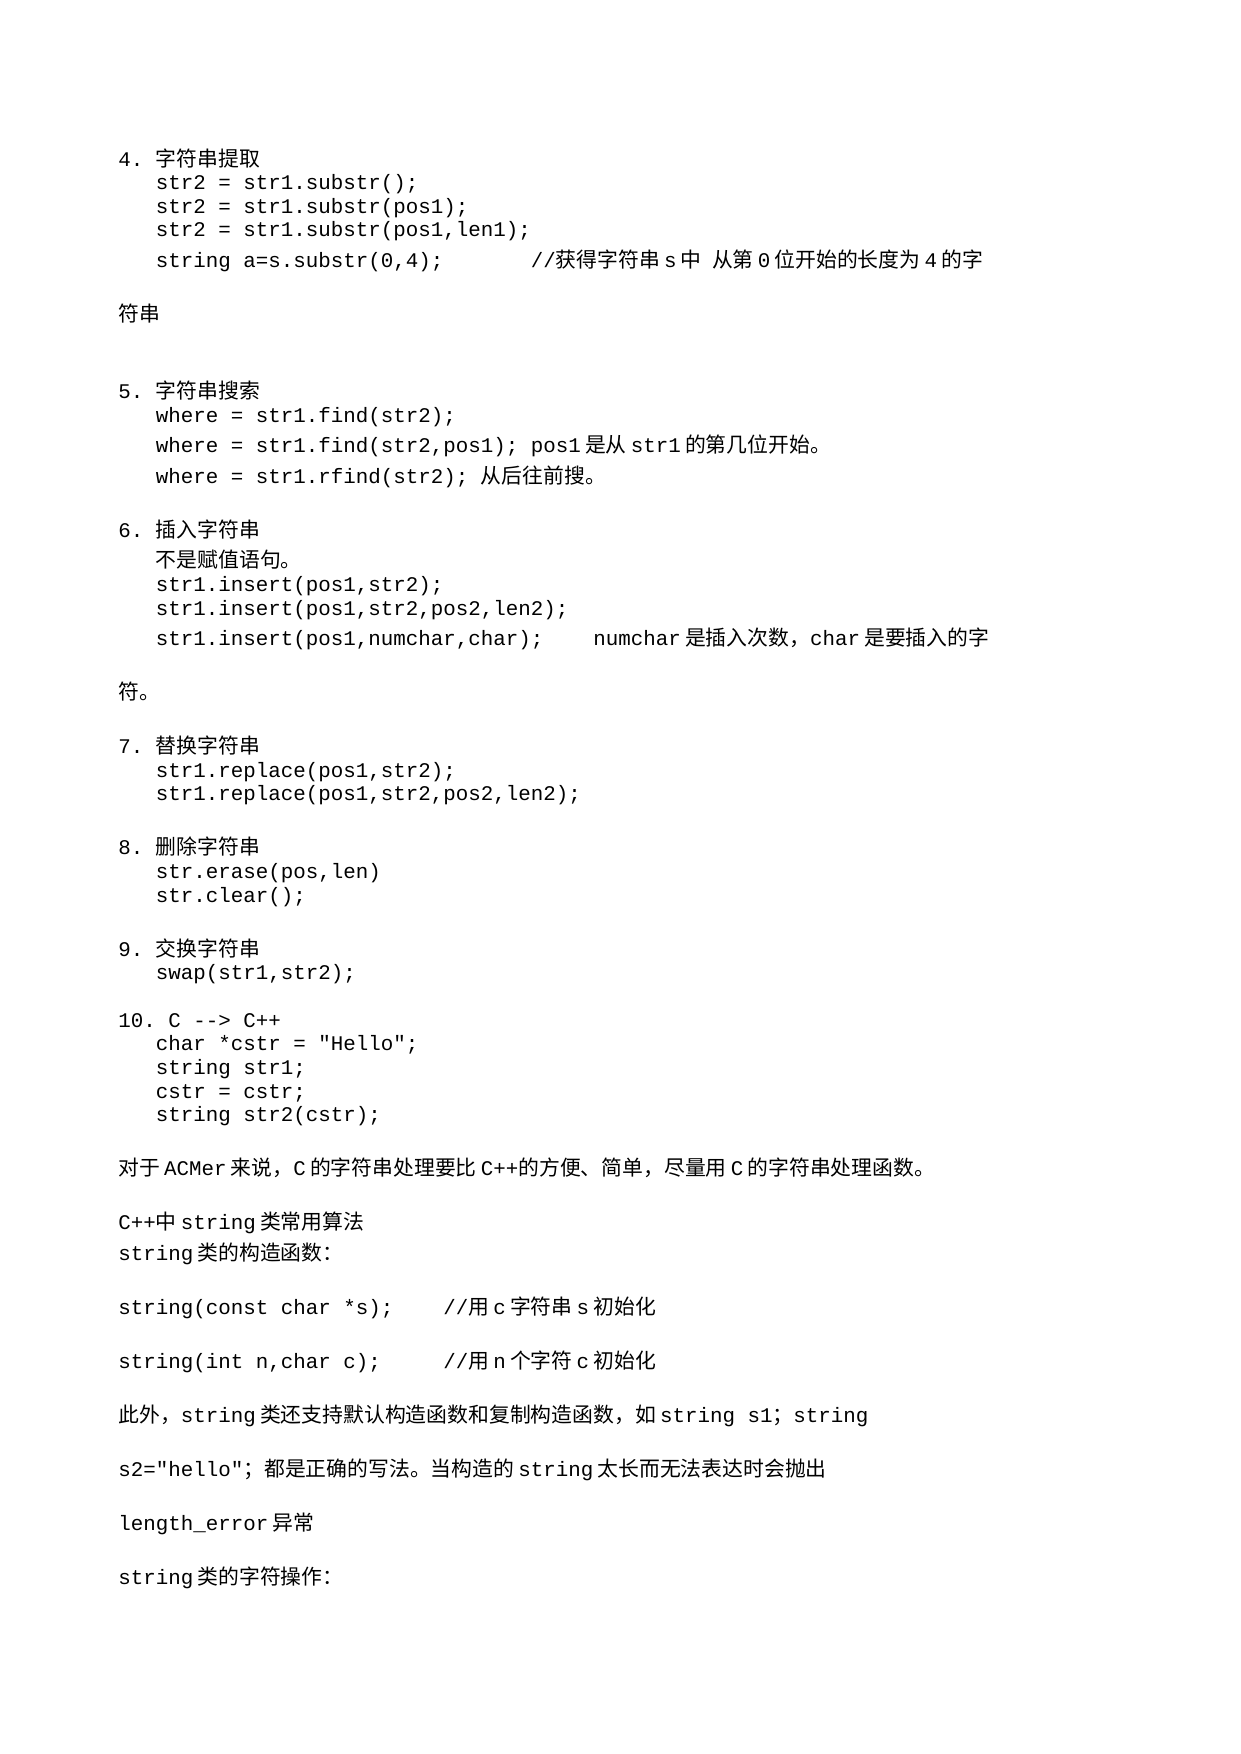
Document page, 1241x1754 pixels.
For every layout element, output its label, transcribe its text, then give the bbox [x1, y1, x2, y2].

text 5. 字符串搜索 [118, 375, 1122, 405]
text 6. 插入字符串 [118, 513, 1122, 544]
text 10. C --> C++ [118, 1010, 1122, 1033]
text 4. 字符串提取 [118, 142, 1122, 172]
text string类的构造函数： [118, 1236, 1122, 1266]
text 不是赋值语句。 [118, 544, 1122, 574]
text string类的字符操作： [118, 1560, 1122, 1591]
text 7. 替换字符串 [118, 729, 1122, 760]
text str.erase(pos,len) [118, 861, 1122, 885]
text str1.insert(pos1,numchar,char); numchar是插入次数，char是要插入的字 [118, 621, 1122, 652]
text 符。 [118, 675, 1122, 706]
text 9. 交换字符串 [118, 932, 1122, 962]
text string(int n,char c); //用n个字符c初始化 [118, 1344, 1122, 1374]
text str1.insert(pos1,str2,pos2,len2); [118, 598, 1122, 621]
text string str2(cstr); [118, 1104, 1122, 1128]
text where = str1.rfind(str2); 从后往前搜。 [118, 459, 1122, 489]
text swap(str1,str2); [118, 962, 1122, 986]
text C++中string类常用算法 [118, 1206, 1122, 1236]
text str2 = str1.substr(pos1,len1); [118, 219, 1122, 243]
text 此外，string类还支持默认构造函数和复制构造函数，如string s1；string [118, 1398, 1122, 1429]
text str2 = str1.substr(); [118, 172, 1122, 196]
text string a=s.substr(0,4); //获得字符串s中 从第0位开始的长度为4的字 [118, 243, 1122, 273]
text str2 = str1.substr(pos1); [118, 196, 1122, 219]
text str1.replace(pos1,str2); [118, 760, 1122, 783]
text char *cstr = "Hello"; [118, 1033, 1122, 1057]
text where = str1.find(str2); [118, 405, 1122, 429]
text str.clear(); [118, 885, 1122, 908]
text str1.replace(pos1,str2,pos2,len2); [118, 783, 1122, 807]
text cstr = cstr; [118, 1081, 1122, 1104]
text string str1; [118, 1057, 1122, 1081]
text length_error异常 [118, 1506, 1122, 1537]
text 8. 删除字符串 [118, 831, 1122, 861]
text where = str1.find(str2,pos1); pos1是从str1的第几位开始。 [118, 429, 1122, 459]
text string(const char *s); //用c字符串s初始化 [118, 1290, 1122, 1321]
text s2="hello"；都是正确的写法。当构造的string太长而无法表达时会抛出 [118, 1452, 1122, 1483]
text 对于ACMer来说，C的字符串处理要比C++的方便、简单，尽量用C的字符串处理函数。 [118, 1152, 1122, 1182]
text str1.insert(pos1,str2); [118, 574, 1122, 598]
text 符串 [118, 297, 1122, 327]
